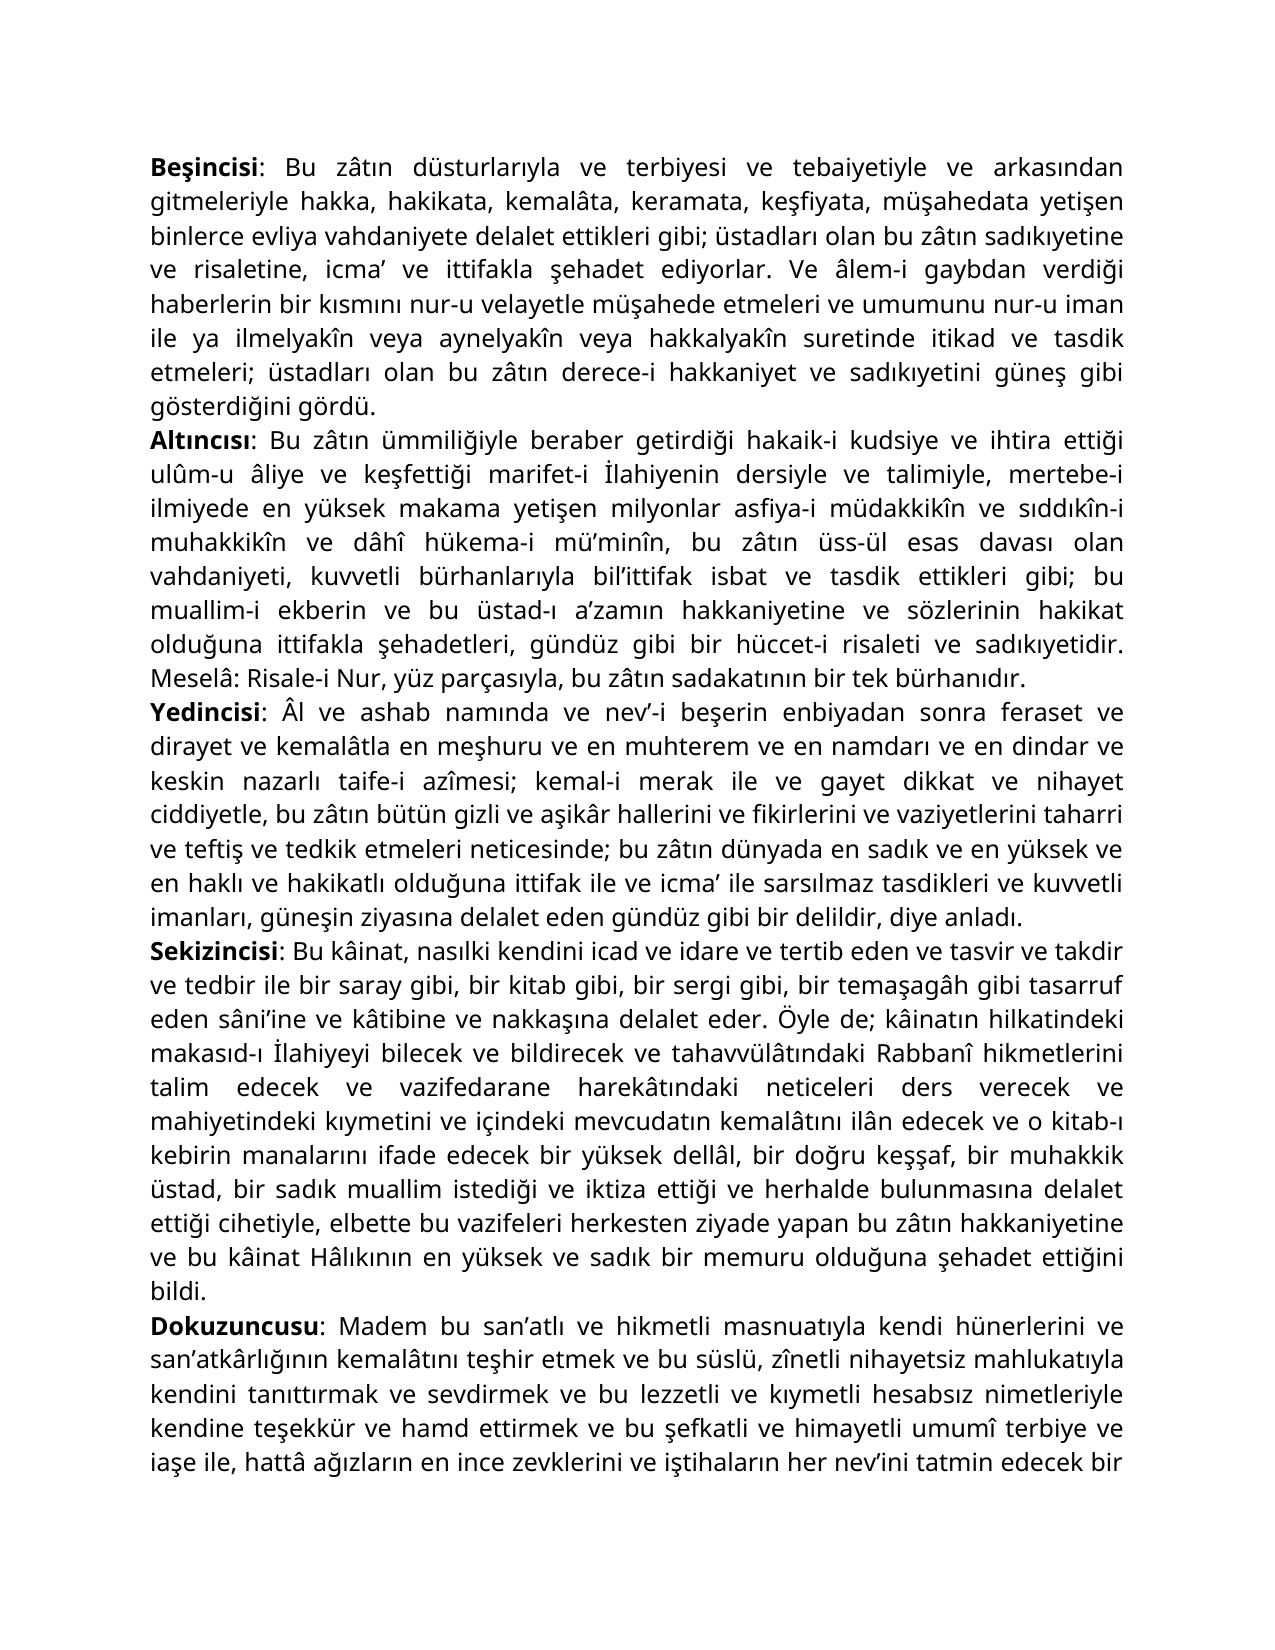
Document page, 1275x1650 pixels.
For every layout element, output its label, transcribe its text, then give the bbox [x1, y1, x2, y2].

text Sekizincisi: Bu kâinat, nasılki kendini icad ve idare ve tertib eden ve tasvir ve takdir ve tedbir ile bir saray gibi, bir kitab gibi, bir sergi gibi, bir temaşagâh gibi tasarruf eden sâni’ine ve kâtibine ve nakkaşına delalet eder. Öyle de; kâinatın hilkatindeki makasıd-ı İlahiyeyi bilecek ve bildirecek ve tahavvülâtındaki Rabbanî hikmetlerini talim edecek ve vazifedarane harekâtındaki neticeleri ders verecek ve mahiyetindeki kıymetini ve içindeki mevcudatın kemalâtını ilân edecek ve o kitab-ı kebirin manalarını ifade edecek bir yüksek dellâl, bir doğru keşşaf, bir muhakkik üstad, bir sadık muallim istediği ve iktiza ettiği ve herhalde bulunmasına delalet ettiği cihetiyle, elbette bu vazifeleri herkesten ziyade yapan bu zâtın hakkaniyetine ve bu kâinat Hâlıkının en yüksek ve sadık bir memuru olduğuna şehadet ettiğini bildi. [150, 933, 1125, 1308]
text Dokuzuncusu: Madem bu san’atlı ve hikmetli masnuatıyla kendi hünerlerini ve san’atkârlığının kemalâtını teşhir etmek ve bu süslü, zînetli nihayetsiz mahlukatıyla kendini tanıttırmak ve sevdirmek ve bu lezzetli ve kıymetli hesabsız nimetleriyle kendine teşekkür ve hamd ettirmek ve bu şefkatli ve himayetli umumî terbiye ve iaşe ile, hattâ ağızların en ince zevklerini ve iştihaların her nev’ini tatmin edecek bir [150, 1308, 1125, 1478]
text Altıncısı: Bu zâtın ümmiliğiyle beraber getirdiği hakaik-i kudsiye ve ihtira ettiği ulûm-u âliye ve keşfettiği marifet-i İlahiyenin dersiyle ve talimiyle, mertebe-i ilmiyede en yüksek makama yetişen milyonlar asfiya-i müdakkikîn ve sıddıkîn-i muhakkikîn ve dâhî hükema-i mü’minîn, bu zâtın üss-ül esas davası olan vahdaniyeti, kuvvetli bürhanlarıyla bil’ittifak isbat ve tasdik ettikleri gibi; bu muallim-i ekberin ve bu üstad-ı a’zamın hakkaniyetine ve sözlerinin hakikat olduğuna ittifakla şehadetleri, gündüz gibi bir hüccet-i risaleti ve sadıkıyetidir. Meselâ: Risale-i Nur, yüz parçasıyla, bu zâtın sadakatının bir tek bürhanıdır. [150, 422, 1125, 695]
text Beşincisi: Bu zâtın düsturlarıyla ve terbiyesi ve tebaiyetiyle ve arkasından gitmeleriyle hakka, hakikata, kemalâta, keramata, keşfiyata, müşahedata yetişen binlerce evliya vahdaniyete delalet ettikleri gibi; üstadları olan bu zâtın sadıkıyetine ve risaletine, icma’ ve ittifakla şehadet ediyorlar. Ve âlem-i gaybdan verdiği haberlerin bir kısmını nur-u velayetle müşahede etmeleri ve umumunu nur-u iman ile ya ilmelyakîn veya aynelyakîn veya hakkalyakîn suretinde itikad ve tasdik etmeleri; üstadları olan bu zâtın derece-i hakkaniyet ve sadıkıyetini güneş gibi gösterdiğini gördü. [150, 150, 1125, 422]
text Yedincisi: Âl ve ashab namında ve nev’-i beşerin enbiyadan sonra feraset ve dirayet ve kemalâtla en meşhuru ve en muhterem ve en namdarı ve en dindar ve keskin nazarlı taife-i azîmesi; kemal-i merak ile ve gayet dikkat ve nihayet ciddiyetle, bu zâtın bütün gizli ve aşikâr hallerini ve fikirlerini ve vaziyetlerini taharri ve teftiş ve tedkik etmeleri neticesinde; bu zâtın dünyada en sadık ve en yüksek ve en haklı ve hakikatlı olduğuna ittifak ile ve icma’ ile sarsılmaz tasdikleri ve kuvvetli imanları, güneşin ziyasına delalet eden gündüz gibi bir delildir, diye anladı. [150, 695, 1125, 933]
